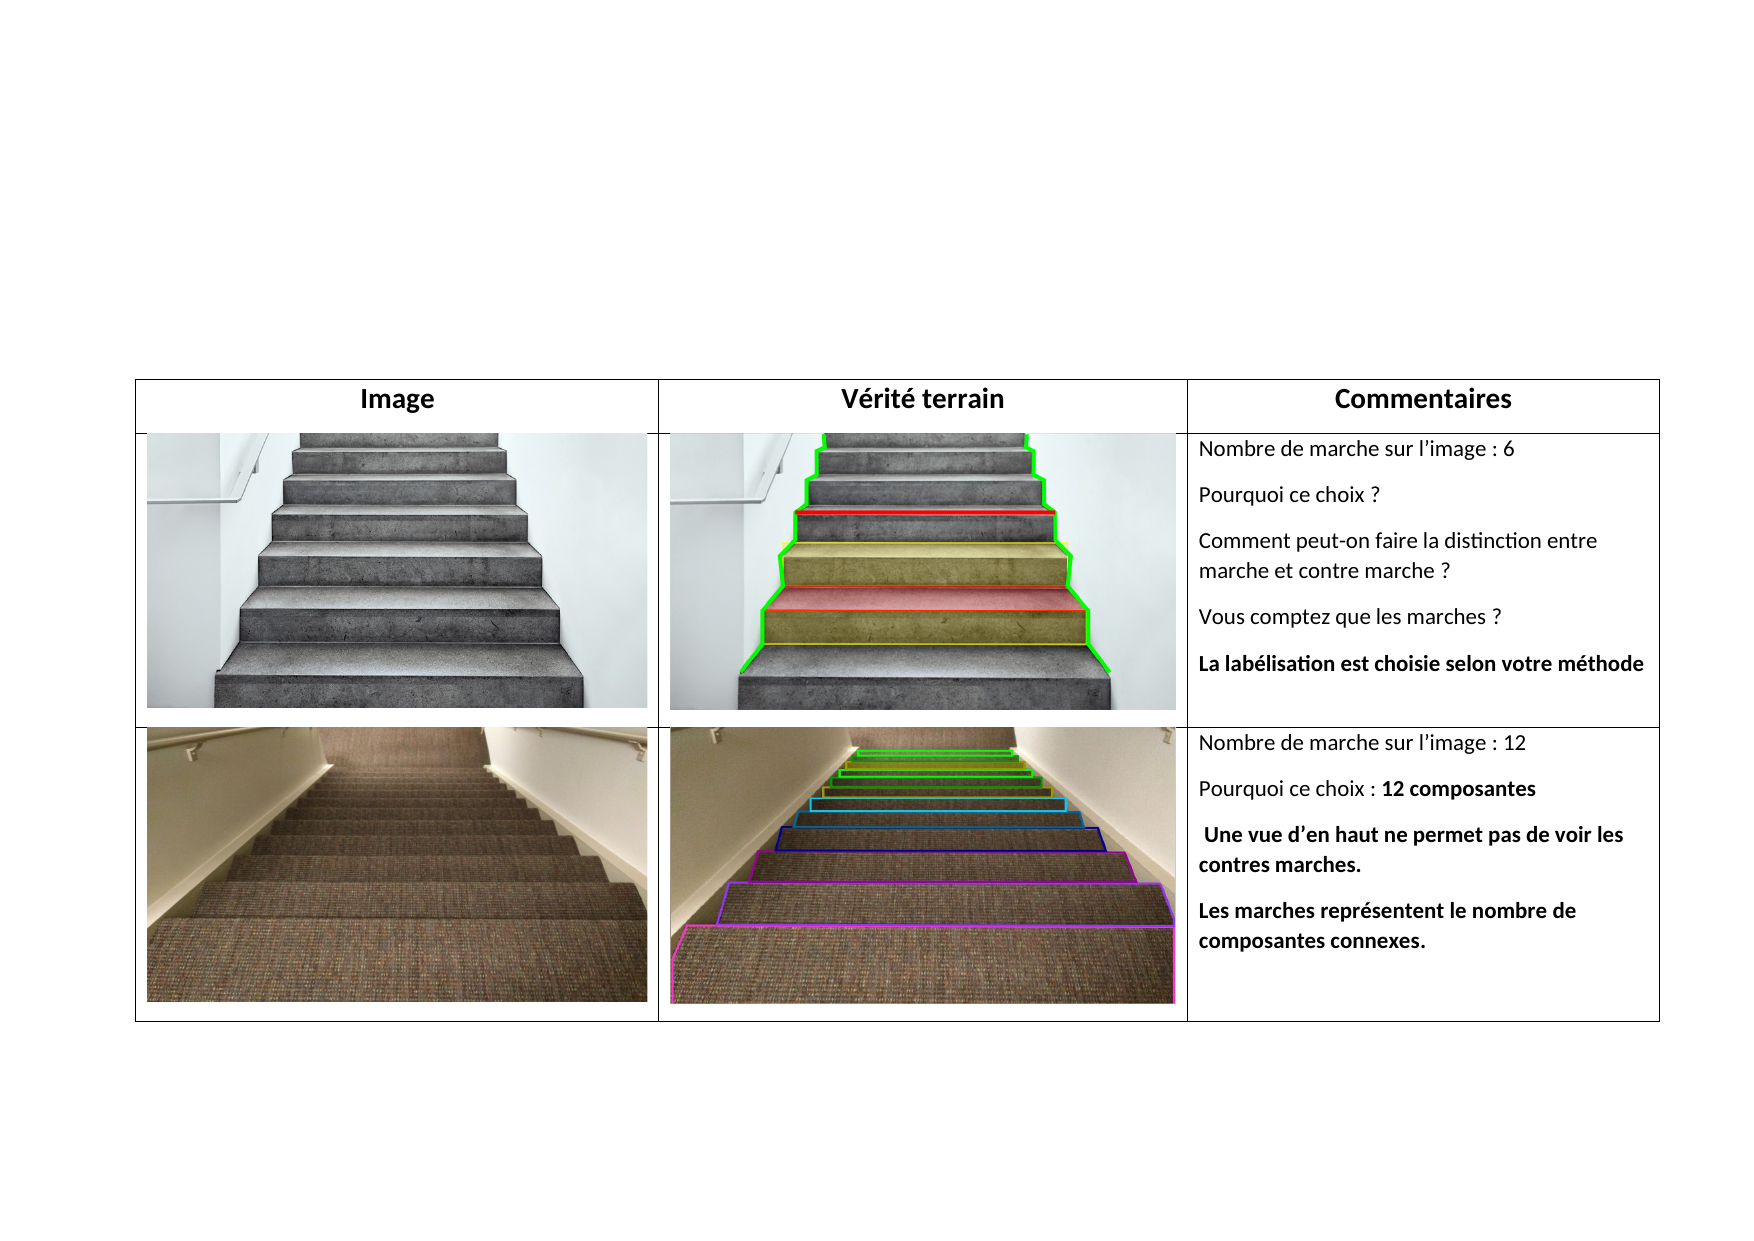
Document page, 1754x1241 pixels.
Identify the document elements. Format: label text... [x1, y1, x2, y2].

picture [670, 433, 1176, 710]
table_cell [136, 728, 658, 1021]
table_header Image [136, 380, 658, 433]
picture [670, 727, 1176, 1004]
picture [147, 433, 648, 708]
table_cell [136, 434, 658, 727]
table_header Commentaires [1188, 380, 1659, 433]
table_header Vérité terrain [659, 380, 1187, 433]
table_cell Nombre de marche sur l’image : 12 Pourquoi ce choix : 12 composantes Une vue d’en haut ne permet pas de voir les contres marches. Les marches représentent le nombre de composantes connexes. [1188, 728, 1659, 1021]
table_cell [659, 434, 1187, 727]
picture [147, 727, 648, 1002]
table_cell Nombre de marche sur l’image : 6 Pourquoi ce choix ? Comment peut-on faire la distinction entre marche et contre marche ? Vous comptez que les marches ? La labélisation est choisie selon votre méthode [1188, 434, 1659, 727]
table_cell [659, 728, 1187, 1021]
